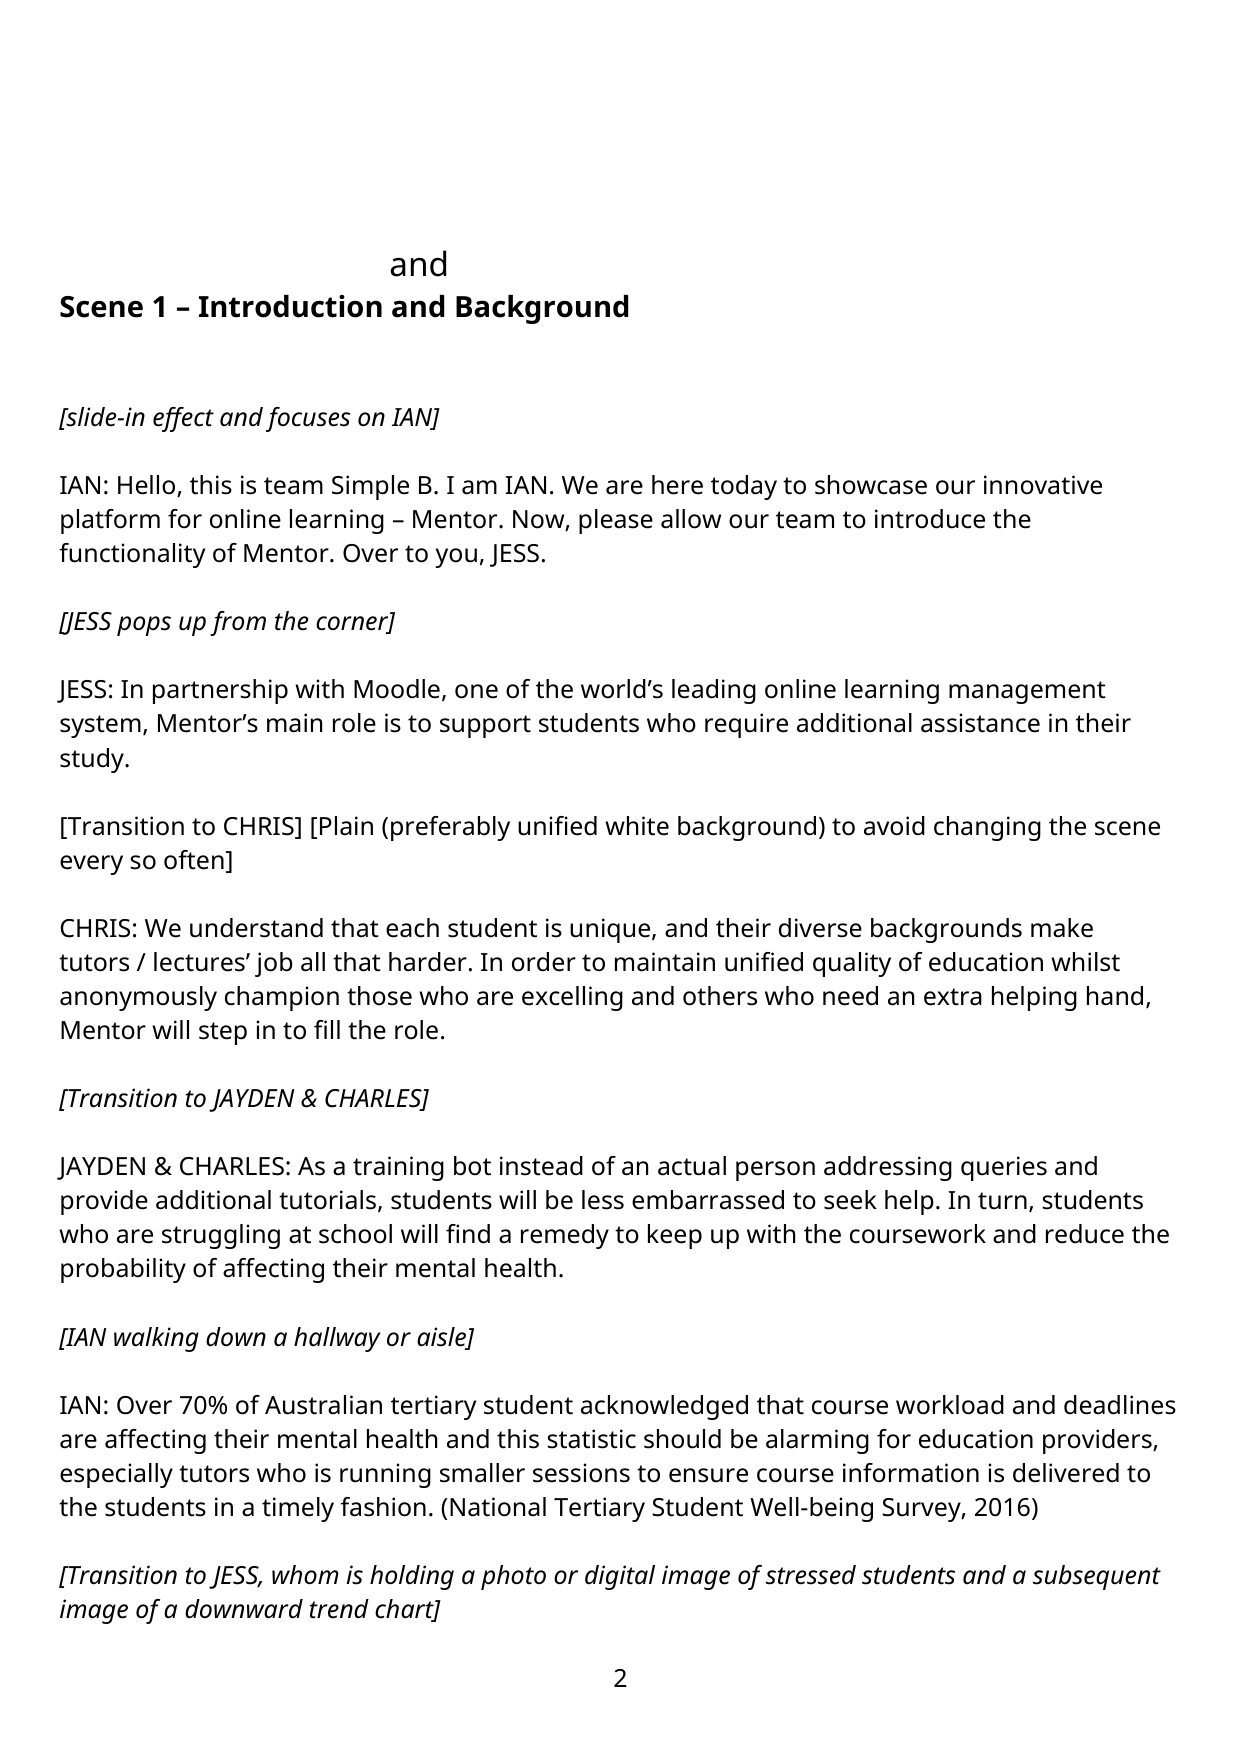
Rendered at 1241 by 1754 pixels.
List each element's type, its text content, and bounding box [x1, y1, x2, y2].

text and Jayden Stewart S3863559 [59, 241, 1181, 286]
text JESS: In partnership with Moodle, one of the world’s leading online learning management system, Mentor’s main role is to support students who require additional assistance in their study. [59, 672, 1181, 774]
text Charles Patterson s3865499 [59, 195, 1181, 241]
text [JESS pops up from the corner] [59, 604, 1181, 638]
text CHRIS: We understand that each student is unique, and their diverse backgrounds make tutors / lectures’ job all that harder. In order to maintain unified quality of education whilst anonymously champion those who are excelling and others who need an extra helping hand, Mentor will step in to fill the role. [59, 911, 1181, 1047]
text [slide-in effect and focuses on IAN] [59, 399, 1181, 434]
text [IAN walking down a hallway or aisle] [59, 1319, 1181, 1353]
text Jess Bayly s3766658 [59, 59, 1181, 104]
text Scene 1 – Introduction and Background [59, 286, 1181, 326]
text [Transition to JAYDEN & CHARLES] [59, 1081, 1181, 1115]
text IAN: Hello, this is team Simple B. I am IAN. We are here today to showcase our innovative platform for online learning – Mentor. Now, please allow our team to introduce the functionality of Mentor. Over to you, JESS. [59, 468, 1181, 570]
text Ian McElwaine S3863018 [59, 150, 1181, 195]
text Chris Lai S3866221 [59, 104, 1181, 150]
text JAYDEN & CHARLES: As a training bot instead of an actual person addressing queries and provide additional tutorials, students will be less embarrassed to seek help. In turn, students who are struggling at school will find a remedy to keep up with the coursework and reduce the probability of affecting their mental health. [59, 1149, 1181, 1285]
text [Transition to CHRIS] [Plain (preferably unified white background) to avoid changing the scene every so often] [59, 808, 1181, 876]
text IAN: Over 70% of Australian tertiary student acknowledged that course workload and deadlines are affecting their mental health and this statistic should be alarming for education providers, especially tutors who is running smaller sessions to ensure course information is delivered to the students in a timely fashion. (National Tertiary Student Well-being Survey, 2016) [59, 1387, 1181, 1524]
text [Transition to JESS, whom is holding a photo or digital image of stressed students and a subsequent image of a downward trend chart] [59, 1558, 1181, 1626]
